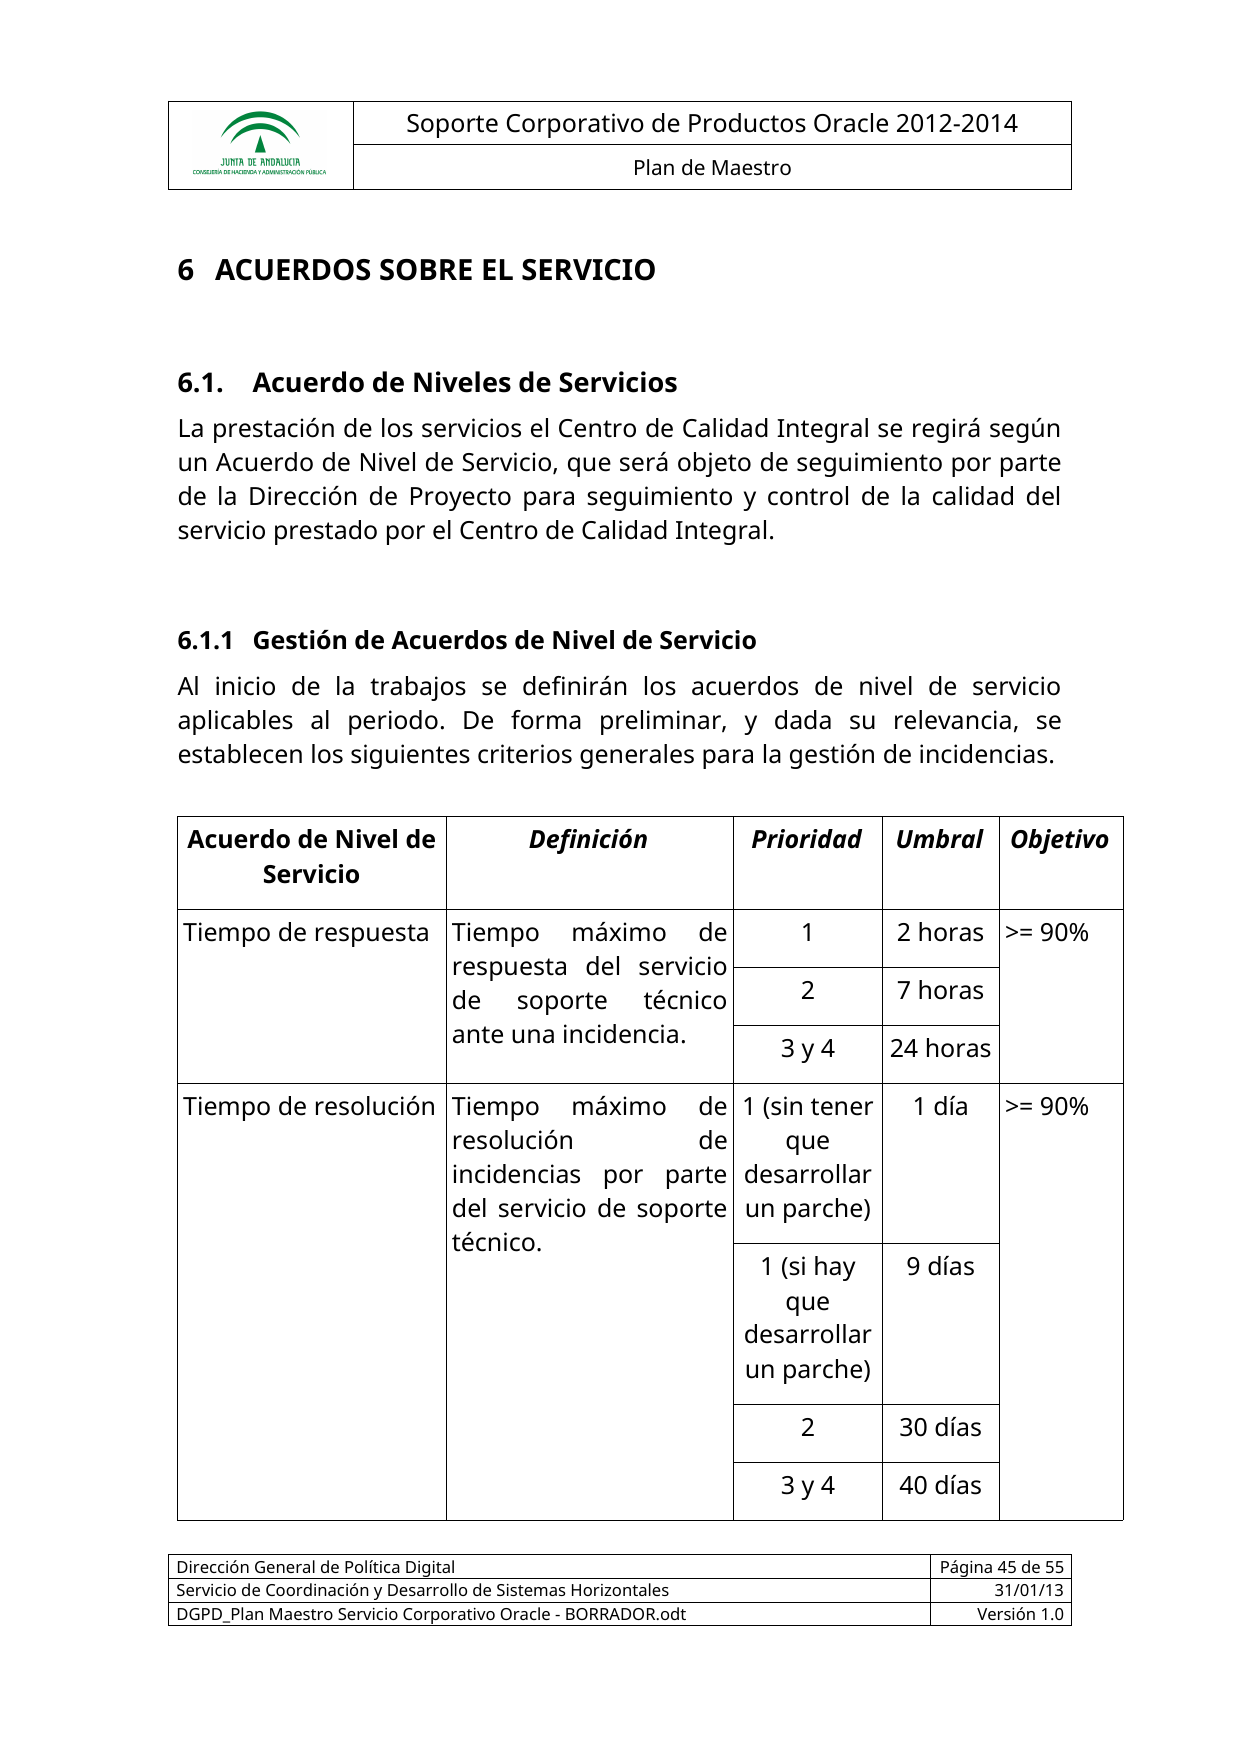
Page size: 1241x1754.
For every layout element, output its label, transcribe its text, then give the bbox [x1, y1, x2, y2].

table_cell 24 horas [883, 1026, 999, 1083]
text La prestación de los servicios el Centro de Calidad Integral se regirá según un Acuerdo de Nivel de Servicio, que será objeto de seguimiento por parte de la Dirección de Proyecto para seguimiento y control de la calidad del servicio prestado por el Centro de Calidad Integral. [177, 411, 1063, 547]
table_cell Tiempo máximo de resolución de incidencias por parte del servicio de soporte técnico. [447, 1084, 733, 1520]
table_cell 2 horas [883, 910, 999, 967]
table_cell 1 (si hay que desarrollar un parche) [734, 1244, 882, 1403]
table_cell 2 [734, 968, 882, 1025]
subtitle Acuerdos sobre el servicio [177, 249, 1063, 289]
table_cell 40 días [883, 1463, 999, 1520]
subtitle Gestión de Acuerdos de Nivel de Servicio [177, 624, 1063, 656]
table_header Objetivo [1000, 817, 1123, 908]
table_cell 30 días [883, 1405, 999, 1462]
table_cell Tiempo de respuesta [178, 910, 446, 1083]
table_cell 1 día [883, 1084, 999, 1243]
table_cell Tiempo de resolución [178, 1084, 446, 1520]
table_header Definición [447, 817, 733, 908]
table_header Prioridad [734, 817, 882, 908]
table_cell 1 (sin tener que desarrollar un parche) [734, 1084, 882, 1243]
table_cell 1 [734, 910, 882, 967]
table_cell 7 horas [883, 968, 999, 1025]
text Al inicio de la trabajos se definirán los acuerdos de nivel de servicio aplicables al periodo. De forma preliminar, y dada su relevancia, se establecen los siguientes criterios generales para la gestión de incidencias. [177, 668, 1063, 770]
table_cell 2 [734, 1405, 882, 1462]
table_cell 3 y 4 [734, 1463, 882, 1520]
table_header Acuerdo de Nivel de Servicio [178, 817, 446, 908]
table_cell >= 90% [1000, 1084, 1123, 1520]
table_cell 3 y 4 [734, 1026, 882, 1083]
subtitle Acuerdo de Niveles de Servicios [177, 367, 1063, 398]
table_cell Tiempo máximo de respuesta del servicio de soporte técnico ante una incidencia. [447, 910, 733, 1083]
picture [192, 110, 327, 175]
table_header Umbral [883, 817, 999, 908]
table_cell >= 90% [1000, 910, 1123, 1083]
table_cell 9 días [883, 1244, 999, 1403]
